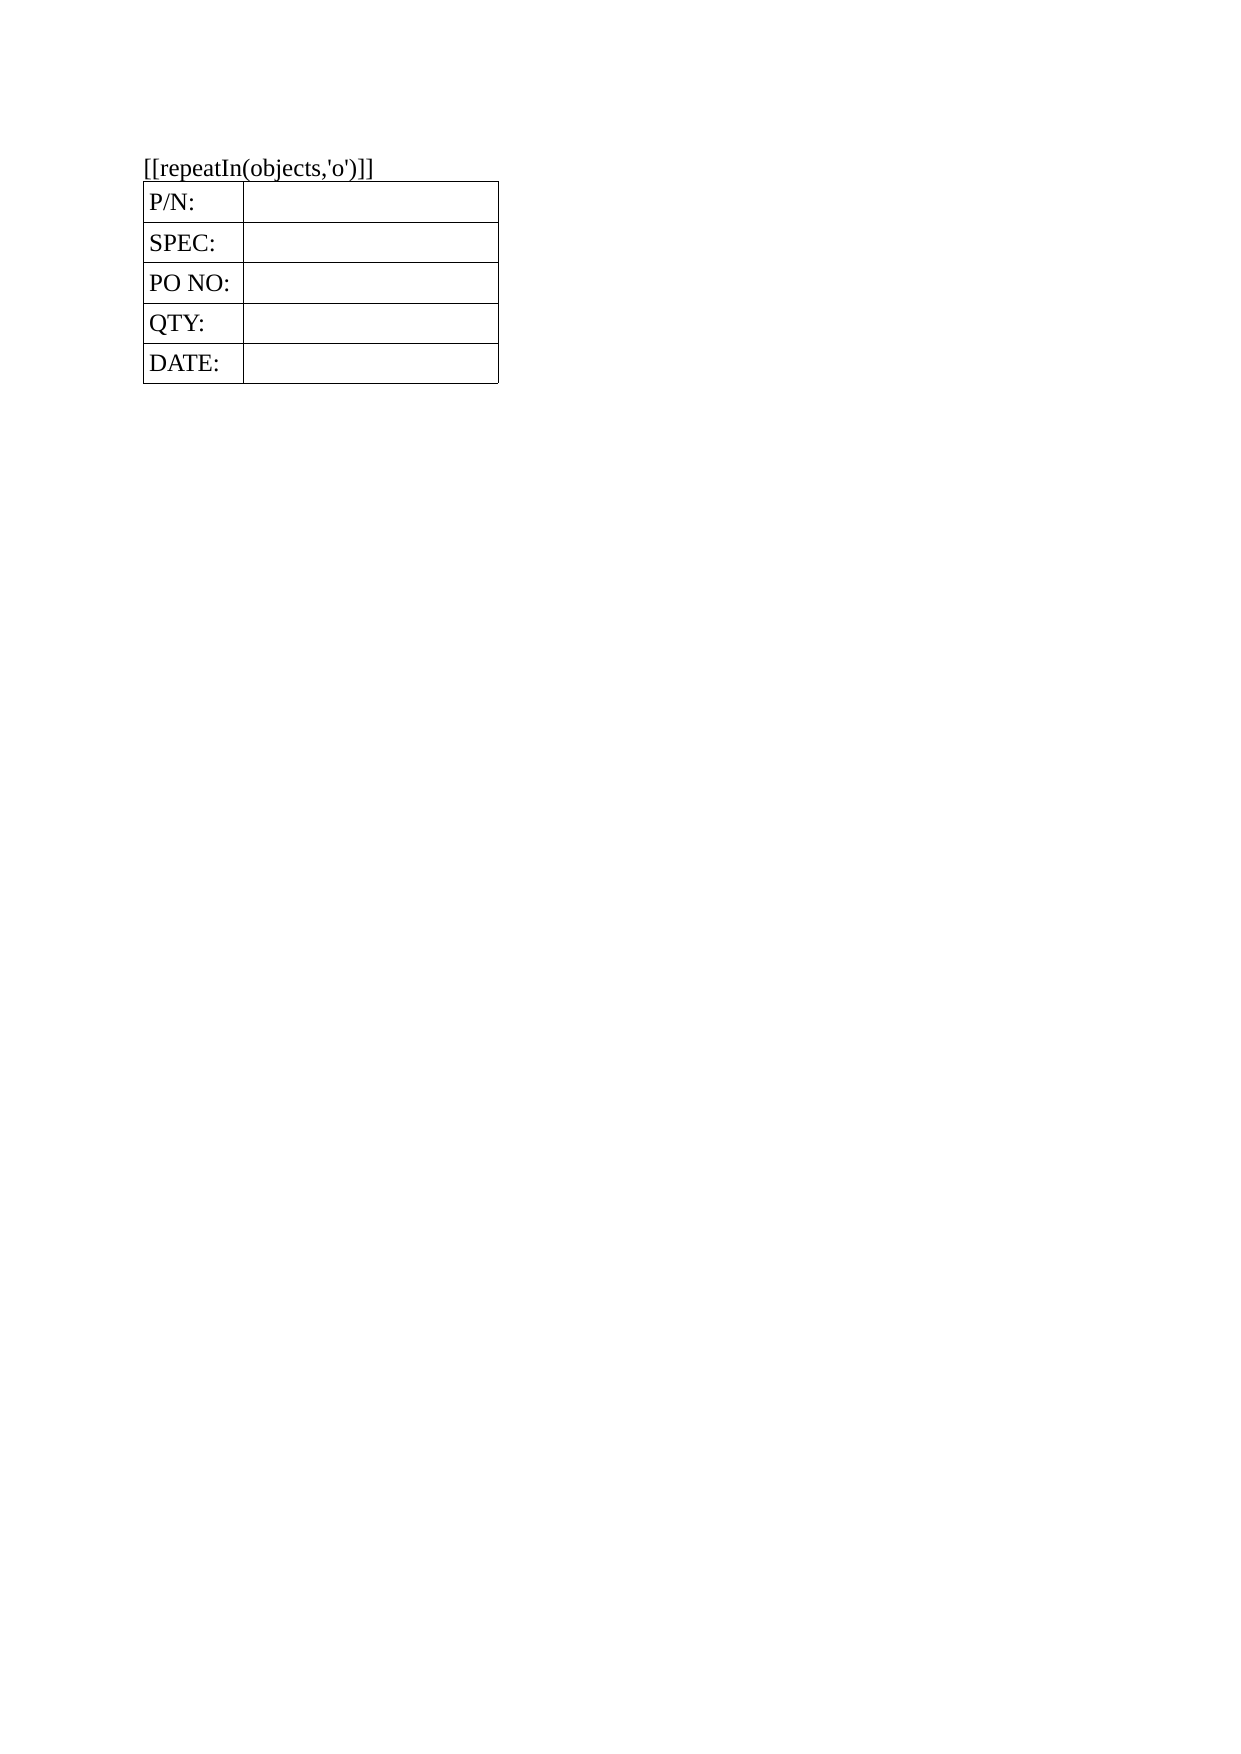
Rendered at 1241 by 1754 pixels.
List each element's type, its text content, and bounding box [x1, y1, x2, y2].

table_header [244, 182, 498, 222]
table_cell DATE: [144, 344, 243, 383]
table_cell QTY: [144, 304, 243, 343]
table_cell [244, 344, 498, 383]
table_cell PO NO: [144, 263, 243, 302]
table_header [[repeatIn(objects,'o')]] [138, 148, 516, 418]
table_cell SPEC: [144, 223, 243, 262]
table_cell [244, 223, 498, 262]
table_header P/N: [144, 182, 243, 222]
table_cell [244, 263, 498, 302]
table_cell [244, 304, 498, 343]
